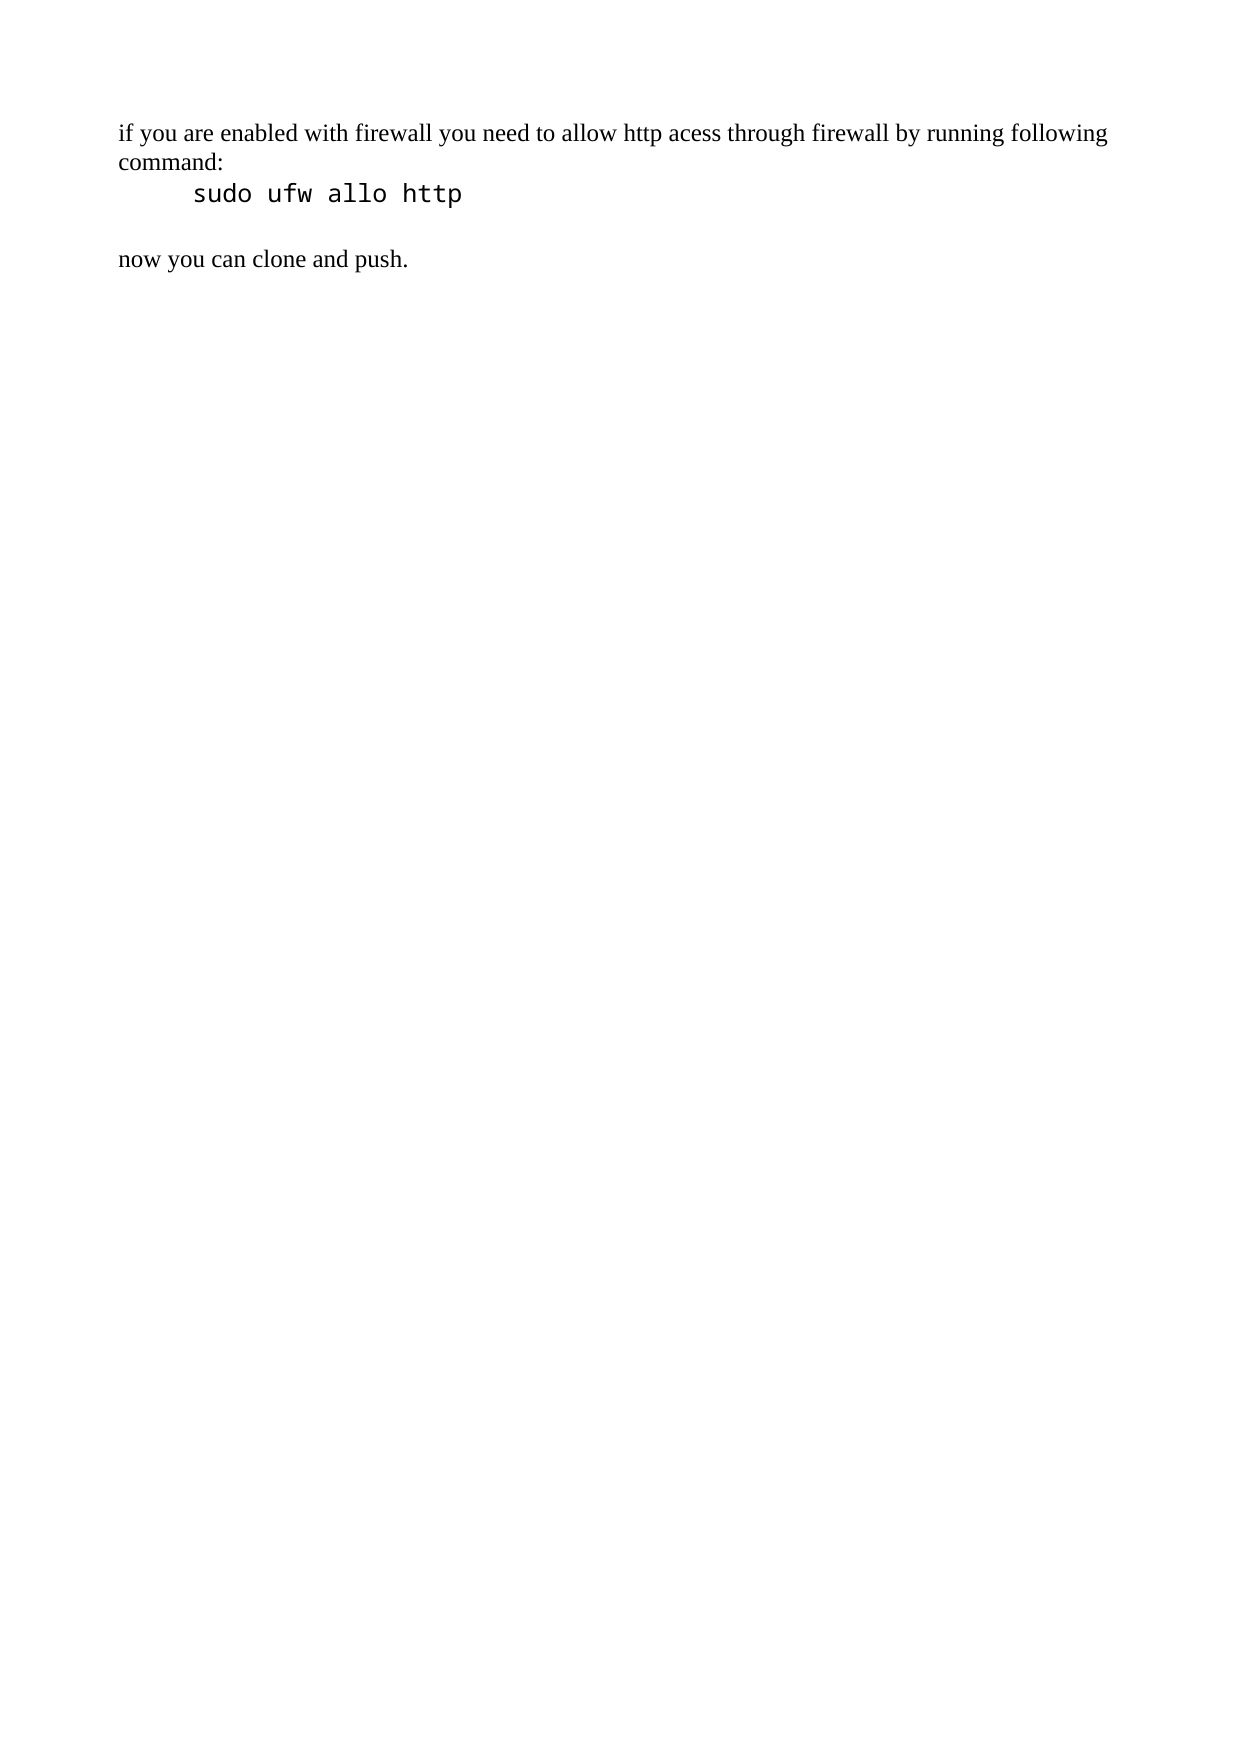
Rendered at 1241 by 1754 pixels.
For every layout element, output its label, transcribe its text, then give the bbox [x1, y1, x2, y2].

text if you are enabled with firewall you need to allow http acess through firewall by running following command: [118, 118, 1122, 176]
text now you can clone and push. [118, 244, 1122, 272]
text sudo ufw allo http [118, 176, 1122, 210]
